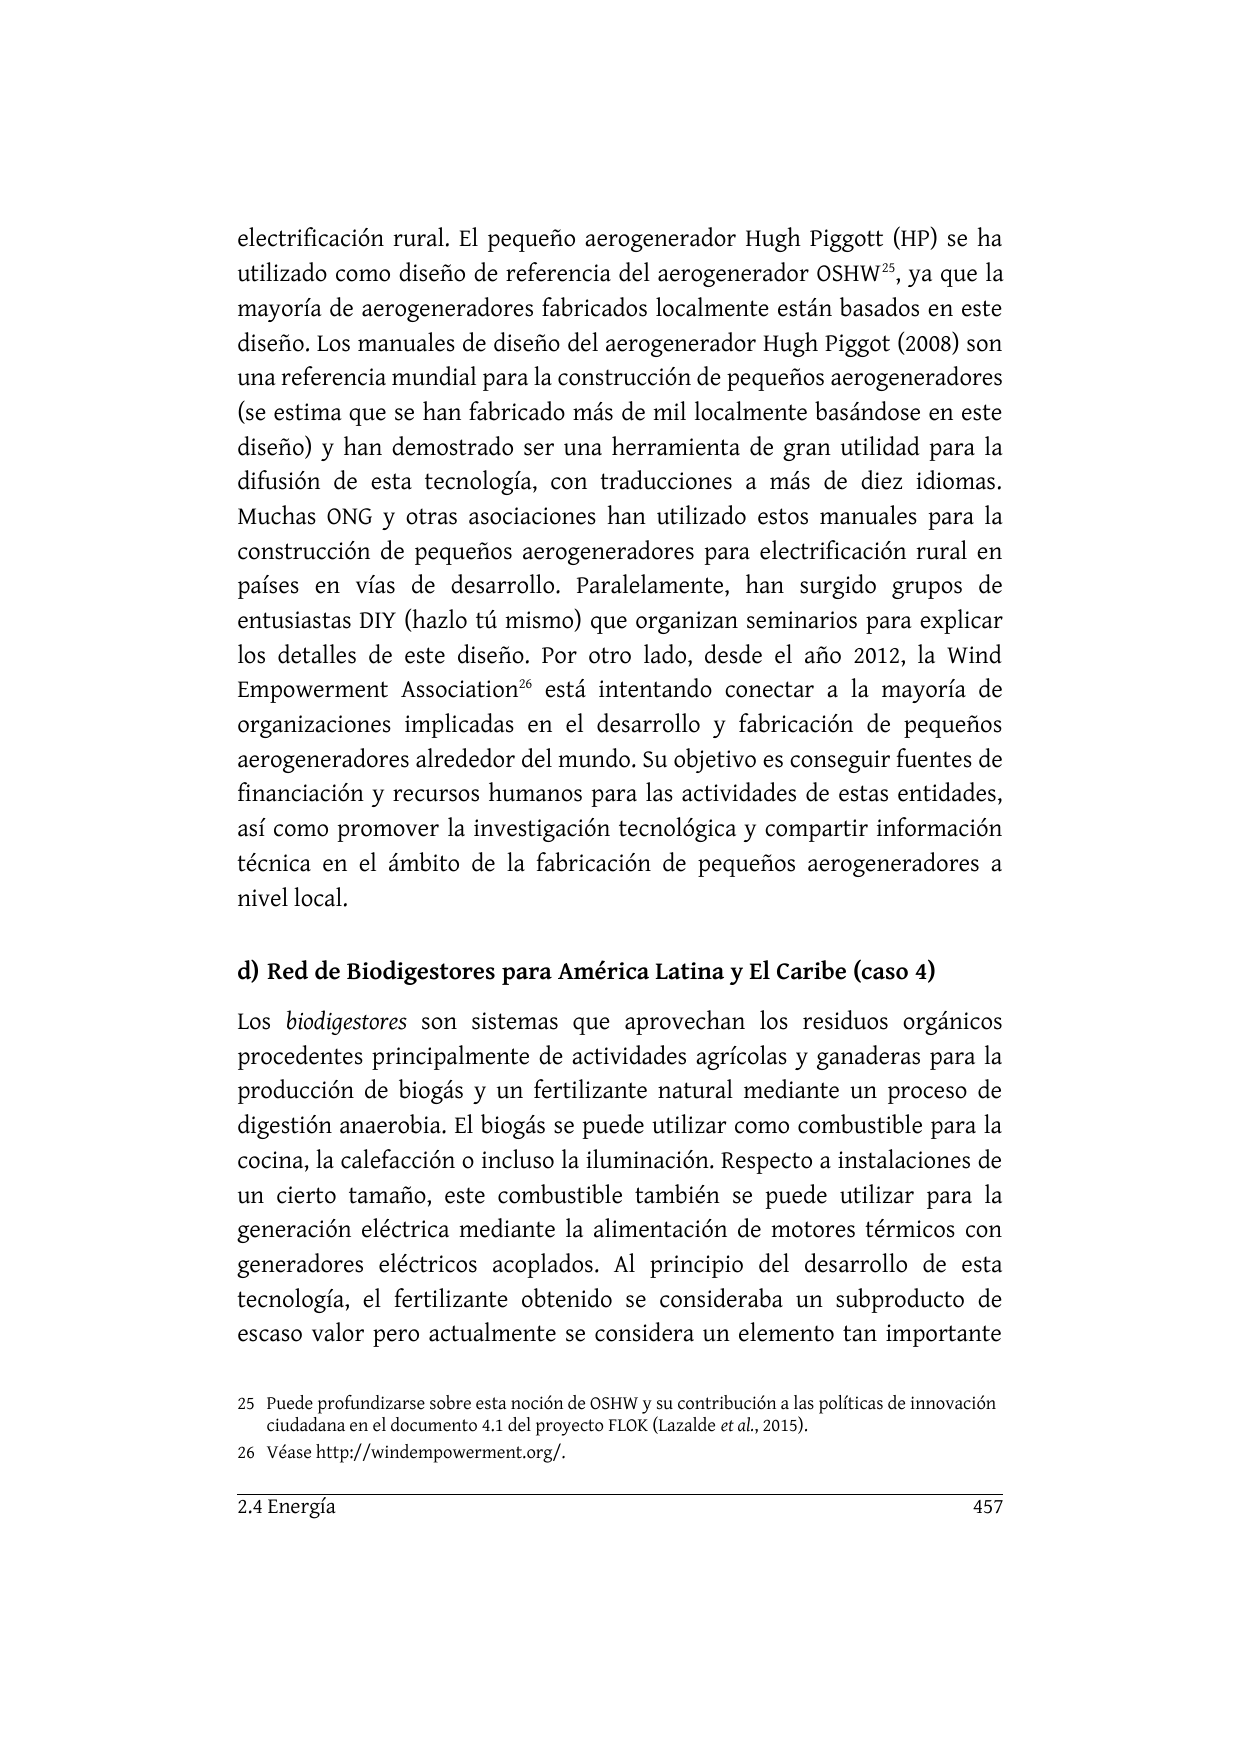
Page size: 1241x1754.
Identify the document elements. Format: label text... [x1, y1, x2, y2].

text electrificación rural. El pequeño aerogenerador Hugh Piggott (HP) se ha utilizado como diseño de referencia del aerogenerador OSHW, ya que la mayoría de aerogeneradores fabricados localmente están basados en este diseño. Los manuales de diseño del aerogenerador Hugh Piggot (2008) son una referencia mundial para la construcción de pequeños aerogeneradores (se estima que se han fabricado más de mil localmente basándose en este diseño) y han demostrado ser una herramienta de gran utilidad para la difusión de esta tecnología, con traducciones a más de diez idiomas. Muchas ONG y otras asociaciones han utilizado estos manuales para la construcción de pequeños aerogeneradores para electrificación rural en países en vías de desarrollo. Paralelamente, han surgido grupos de entusiastas DIY (hazlo tú mismo) que organizan seminarios para explicar los detalles de este diseño. Por otro lado, desde el año 2012, la Wind Empowerment Association está intentando conectar a la mayoría de organizaciones implicadas en el desarrollo y fabricación de pequeños aerogeneradores alrededor del mundo. Su objetivo es conseguir fuentes de financiación y recursos humanos para las actividades de estas entidades, así como promover la investigación tecnológica y compartir información técnica en el ámbito de la fabricación de pequeños aerogeneradores a nivel local. [237, 225, 1003, 913]
text Puede profundizarse sobre esta noción de OSHW y su contribución a las políticas de innovación ciudadana en el documento 4.1 del proyecto FLOK (Lazalde et al., 2015). [237, 1393, 1003, 1436]
subtitle Red de Biodigestores para América Latina y El Caribe (caso 4) [237, 958, 1003, 987]
text Los biodigestores son sistemas que aprovechan los residuos orgánicos procedentes principalmente de actividades agrícolas y ganaderas para la producción de biogás y un fertilizante natural mediante un proceso de digestión anaerobia. El biogás se puede utilizar como combustible para la cocina, la calefacción o incluso la iluminación. Respecto a instalaciones de un cierto tamaño, este combustible también se puede utilizar para la generación eléctrica mediante la alimentación de motores térmicos con generadores eléctricos acoplados. Al principio del desarrollo de esta tecnología, el fertilizante obtenido se consideraba un subproducto de escaso valor pero actualmente se considera un elemento tan importante [237, 1008, 1003, 1349]
text Véase http://windempowerment.org/. [237, 1442, 1003, 1464]
